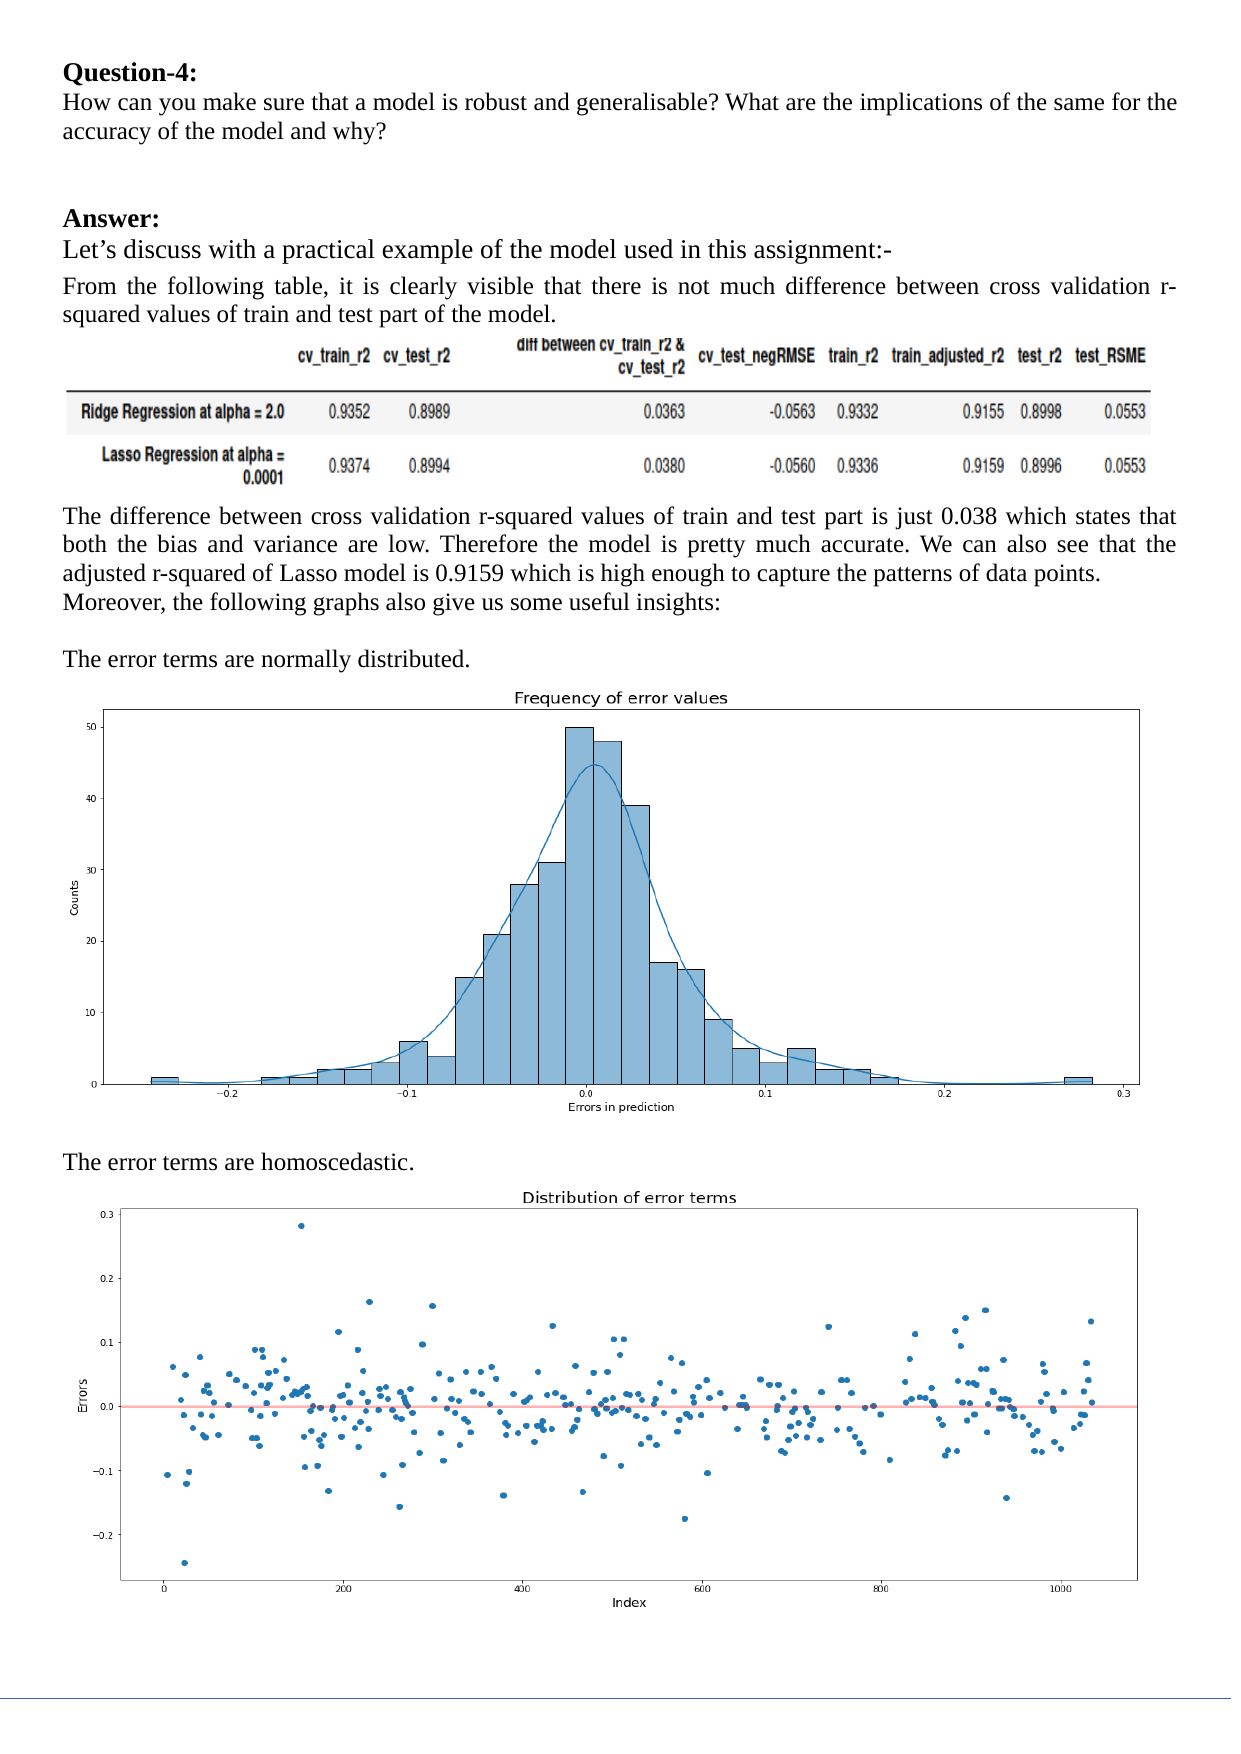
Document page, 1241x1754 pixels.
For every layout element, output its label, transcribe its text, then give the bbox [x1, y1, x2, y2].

text The difference between cross validation r-squared values of train and test part is just 0.038 which states that both the bias and variance are low. Therefore the model is pretty much accurate. We can also see that the adjusted r-squared of Lasso model is 0.9159 which is high enough to capture the patterns of data points. [62, 501, 1178, 587]
picture [62, 686, 1145, 1119]
picture [62, 338, 1151, 501]
text Let’s discuss with a practical example of the model used in this assignment:- [62, 233, 1178, 265]
text The error terms are homoscedastic. [62, 1147, 1178, 1176]
text Question-4: [62, 56, 1178, 87]
picture [70, 1185, 1143, 1615]
text How can you make sure that a model is robust and generalisable? What are the implications of the same for the accuracy of the model and why? [62, 87, 1178, 145]
text The error terms are normally distributed. [62, 644, 1178, 673]
text Moreover, the following graphs also give us some useful insights: [62, 587, 1178, 616]
text Answer: [62, 202, 1178, 233]
text From the following table, it is clearly visible that there is not much difference between cross validation r-squared values of train and test part of the model. [62, 271, 1178, 328]
